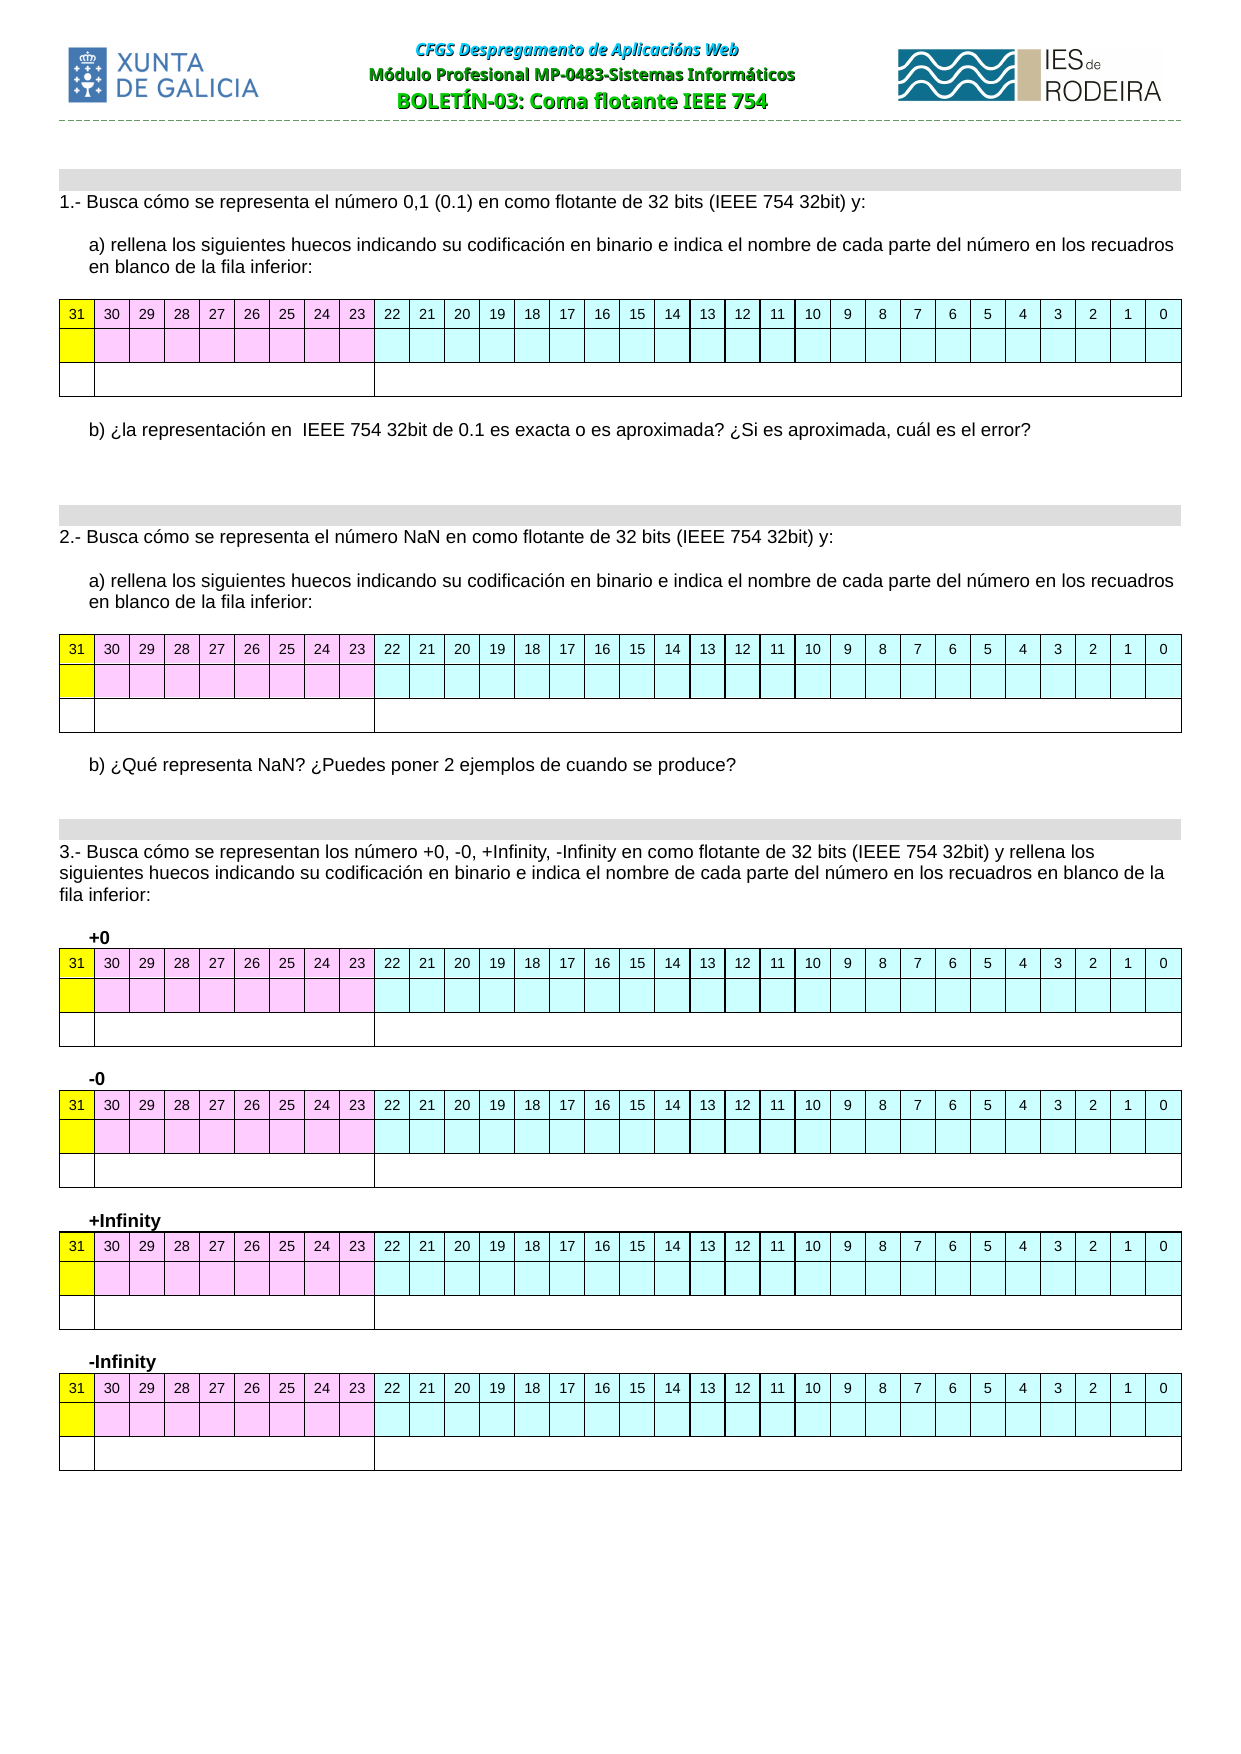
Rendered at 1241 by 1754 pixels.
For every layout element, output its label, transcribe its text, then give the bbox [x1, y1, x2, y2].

table_header 4 [1006, 1091, 1040, 1119]
table_header 25 [270, 635, 304, 663]
table_cell [60, 665, 94, 697]
table_cell [585, 1120, 619, 1153]
table_cell [550, 1120, 584, 1153]
table_cell [130, 329, 164, 362]
table_cell [1041, 1262, 1075, 1295]
table_header 31 [60, 635, 94, 663]
table_cell [200, 665, 234, 697]
table_cell [866, 979, 900, 1012]
table_header 28 [165, 635, 199, 663]
table_header 2 [1076, 1374, 1110, 1402]
table_header 9 [831, 949, 865, 977]
table_header 24 [305, 300, 339, 328]
table_header 17 [550, 1374, 584, 1402]
table_header 14 [655, 300, 689, 328]
table_header 4 [1006, 1374, 1040, 1402]
table_header 23 [340, 1091, 374, 1119]
table_cell [1146, 979, 1181, 1012]
table_cell [95, 979, 129, 1012]
table_header 26 [235, 300, 269, 328]
table_header 22 [375, 1091, 409, 1119]
table_header 15 [620, 949, 654, 977]
table_header 10 [796, 1233, 830, 1261]
table_header 24 [305, 1091, 339, 1119]
table_cell [375, 1296, 1181, 1329]
table_cell [1146, 1120, 1181, 1153]
table_header 31 [60, 300, 94, 328]
table_cell [340, 329, 374, 362]
table_cell [60, 1262, 94, 1295]
table_cell [270, 1262, 304, 1295]
table_cell [691, 1120, 724, 1153]
table_header 16 [585, 1374, 619, 1402]
table_cell [515, 1403, 549, 1436]
table_cell [550, 665, 584, 697]
table_header 31 [60, 949, 94, 977]
table_cell [305, 665, 339, 697]
table_header 15 [620, 635, 654, 663]
text +0 [88, 927, 1181, 948]
table_header 2 [1076, 300, 1110, 328]
table_cell [95, 363, 374, 396]
table_cell [831, 1262, 865, 1295]
table_header 10 [796, 300, 830, 328]
table_cell [761, 1403, 794, 1436]
table_cell [971, 1403, 1005, 1436]
table_cell [761, 979, 794, 1012]
table_cell [901, 979, 935, 1012]
table_header 15 [620, 1091, 654, 1119]
table_cell [480, 1403, 514, 1436]
table_header 25 [270, 1091, 304, 1119]
table_header 8 [866, 635, 900, 663]
table_header 11 [761, 949, 794, 977]
table_header 17 [550, 1233, 584, 1261]
table_header 4 [1006, 300, 1040, 328]
table_header 10 [796, 1374, 830, 1402]
table_header 3 [1041, 635, 1075, 663]
table_header 1 [1111, 1091, 1145, 1119]
table_cell [95, 1013, 374, 1046]
table_header 21 [410, 635, 444, 663]
table_header 7 [901, 1091, 935, 1119]
text -0 [88, 1068, 1181, 1090]
table_header 28 [165, 300, 199, 328]
table_cell [585, 665, 619, 697]
table_header 0 [1146, 1233, 1181, 1261]
table_header 30 [95, 635, 129, 663]
table_cell [375, 329, 409, 362]
table_cell [831, 665, 865, 697]
table_header 5 [971, 1374, 1005, 1402]
table_header 9 [831, 635, 865, 663]
table_header 31 [60, 1233, 94, 1261]
table_cell [130, 665, 164, 697]
table_cell [655, 665, 689, 697]
text a) rellena los siguientes huecos indicando su codificación en binario e indica el nombre de cada parte del número en los recuadros en blanco de la fila inferior: [88, 234, 1181, 277]
table_cell [620, 1403, 654, 1436]
table_cell [270, 979, 304, 1012]
table_header 11 [761, 1091, 794, 1119]
table_cell [165, 1262, 199, 1295]
table_cell [726, 329, 759, 362]
table_cell [971, 665, 1005, 697]
table_header 8 [866, 1374, 900, 1402]
table_cell [95, 1437, 374, 1470]
table_cell [375, 1013, 1181, 1046]
table_cell [866, 329, 900, 362]
table_header 25 [270, 949, 304, 977]
table_header 1 [1111, 1374, 1145, 1402]
table_header 27 [200, 300, 234, 328]
text +Infinity [88, 1210, 1181, 1231]
picture [64, 42, 267, 107]
table_header 26 [235, 1091, 269, 1119]
table_cell [726, 1120, 759, 1153]
table_cell [796, 1262, 830, 1295]
table_header 21 [410, 949, 444, 977]
table_header 12 [726, 1233, 759, 1261]
table_cell [60, 1154, 94, 1187]
table_header 24 [305, 1233, 339, 1261]
table_header 6 [936, 635, 970, 663]
table_cell [340, 979, 374, 1012]
table_header 12 [726, 635, 759, 663]
table_header 30 [95, 1233, 129, 1261]
table_cell [60, 699, 94, 732]
table_header 3 [1041, 949, 1075, 977]
table_header 19 [480, 949, 514, 977]
table_header 13 [691, 1233, 724, 1261]
table_cell [445, 1120, 479, 1153]
table_cell [480, 1120, 514, 1153]
table_cell [936, 1403, 970, 1436]
table_cell [691, 1262, 724, 1295]
table_cell [375, 363, 1181, 396]
table_header 20 [445, 635, 479, 663]
table_cell [340, 665, 374, 697]
table_header 29 [130, 1091, 164, 1119]
table_cell [200, 1120, 234, 1153]
table_cell [655, 979, 689, 1012]
table_cell [585, 979, 619, 1012]
table_cell [130, 1262, 164, 1295]
table_header 19 [480, 1233, 514, 1261]
table_cell [200, 329, 234, 362]
table_cell [130, 1403, 164, 1436]
table_header 26 [235, 949, 269, 977]
table_header 1 [1111, 635, 1145, 663]
table_header 6 [936, 300, 970, 328]
table_cell [585, 329, 619, 362]
table_cell [620, 1262, 654, 1295]
table_header 17 [550, 949, 584, 977]
table_cell [340, 1120, 374, 1153]
text b) ¿la representación en IEEE 754 32bit de 0.1 es exacta o es aproximada? ¿Si es aproximada, cuál es el error? [88, 418, 1181, 440]
table_cell [165, 1403, 199, 1436]
table_header 25 [270, 1374, 304, 1402]
table_header 15 [620, 1374, 654, 1402]
table_cell [901, 1403, 935, 1436]
table_header 18 [515, 949, 549, 977]
table_cell [270, 665, 304, 697]
table_cell [165, 329, 199, 362]
table_cell [305, 1403, 339, 1436]
table_cell [1111, 979, 1145, 1012]
table_header 1 [1111, 1233, 1145, 1261]
text 3.- Busca cómo se representan los número +0, -0, +Infinity, -Infinity en como flotante de 32 bits (IEEE 754 32bit) y rellena los siguientes huecos indicando su codificación en binario e indica el nombre de cada parte del número en los recuadros en blanco de la fila inferior: [59, 840, 1181, 905]
table_header 0 [1146, 949, 1181, 977]
table_cell [340, 1262, 374, 1295]
table_cell [130, 1120, 164, 1153]
text 2.- Busca cómo se representa el número NaN en como flotante de 32 bits (IEEE 754 32bit) y: [59, 526, 1181, 548]
table_cell [515, 329, 549, 362]
table_cell [691, 665, 724, 697]
table_header 5 [971, 1091, 1005, 1119]
table_cell [585, 1403, 619, 1436]
table_cell [796, 665, 830, 697]
table_header 25 [270, 300, 304, 328]
table_cell [971, 329, 1005, 362]
table_cell [1111, 329, 1145, 362]
table_header 21 [410, 1091, 444, 1119]
table_header 13 [691, 635, 724, 663]
table_header 10 [796, 949, 830, 977]
table_header 2 [1076, 949, 1110, 977]
table_cell [620, 665, 654, 697]
table_header 0 [1146, 1091, 1181, 1119]
table_header 18 [515, 1233, 549, 1261]
table_header 11 [761, 300, 794, 328]
table_cell [515, 979, 549, 1012]
table_cell [235, 1403, 269, 1436]
table_header 24 [305, 1374, 339, 1402]
table_cell [235, 665, 269, 697]
table_cell [1041, 1403, 1075, 1436]
table_cell [1146, 665, 1181, 697]
table_cell [936, 1262, 970, 1295]
table_cell [375, 1120, 409, 1153]
table_cell [691, 979, 724, 1012]
table_cell [831, 979, 865, 1012]
table_cell [60, 1120, 94, 1153]
table_header 18 [515, 1091, 549, 1119]
table_header 2 [1076, 635, 1110, 663]
table_cell [726, 665, 759, 697]
table_header 22 [375, 1233, 409, 1261]
table_header 3 [1041, 1091, 1075, 1119]
table_header 7 [901, 1374, 935, 1402]
table_header 16 [585, 949, 619, 977]
table_header 9 [831, 1233, 865, 1261]
table_header 10 [796, 1091, 830, 1119]
table_cell [95, 699, 374, 732]
table_header 20 [445, 1091, 479, 1119]
table_header 29 [130, 949, 164, 977]
table_header 22 [375, 949, 409, 977]
table_header 1 [1111, 949, 1145, 977]
table_cell [95, 329, 129, 362]
table_cell [95, 1154, 374, 1187]
table_cell [375, 979, 409, 1012]
table_header 15 [620, 300, 654, 328]
table_header 14 [655, 1091, 689, 1119]
table_header 3 [1041, 300, 1075, 328]
table_header 22 [375, 300, 409, 328]
table_header 14 [655, 1374, 689, 1402]
table_cell [130, 979, 164, 1012]
table_cell [1006, 979, 1040, 1012]
table_header 27 [200, 635, 234, 663]
table_cell [445, 329, 479, 362]
table_header 12 [726, 300, 759, 328]
table_header 16 [585, 635, 619, 663]
table_header 8 [866, 300, 900, 328]
table_cell [200, 979, 234, 1012]
table_header 17 [550, 1091, 584, 1119]
table_header 14 [655, 635, 689, 663]
table_cell [550, 1262, 584, 1295]
table_cell [480, 329, 514, 362]
table_header 22 [375, 635, 409, 663]
table_cell [410, 665, 444, 697]
table_cell [936, 329, 970, 362]
text -Infinity [88, 1351, 1181, 1373]
text 1.- Busca cómo se representa el número 0,1 (0.1) en como flotante de 32 bits (IEEE 754 32bit) y: [59, 191, 1181, 212]
table_header 11 [761, 1374, 794, 1402]
table_cell [655, 1403, 689, 1436]
table_cell [761, 1120, 794, 1153]
table_header 9 [831, 1091, 865, 1119]
table_header 13 [691, 1374, 724, 1402]
table_cell [270, 329, 304, 362]
table_cell [340, 1403, 374, 1436]
table_header 14 [655, 1233, 689, 1261]
table_header 22 [375, 1374, 409, 1402]
table_header 4 [1006, 1233, 1040, 1261]
table_header 16 [585, 300, 619, 328]
table_header 30 [95, 300, 129, 328]
table_cell [60, 1403, 94, 1436]
table_cell [936, 979, 970, 1012]
table_cell [60, 329, 94, 362]
table_cell [165, 1120, 199, 1153]
table_header 2 [1076, 1091, 1110, 1119]
table_header 28 [165, 1233, 199, 1261]
text b) ¿Qué representa NaN? ¿Puedes poner 2 ejemplos de cuando se produce? [88, 754, 1181, 776]
table_cell [1006, 1403, 1040, 1436]
table_header 3 [1041, 1374, 1075, 1402]
table_header 13 [691, 1091, 724, 1119]
table_cell [620, 329, 654, 362]
table_header 23 [340, 1374, 374, 1402]
table_cell [796, 1120, 830, 1153]
table_header 6 [936, 1374, 970, 1402]
table_cell [60, 1013, 94, 1046]
table_cell [1076, 1262, 1110, 1295]
table_cell [235, 979, 269, 1012]
table_header 31 [60, 1091, 94, 1119]
table_cell [410, 1120, 444, 1153]
table_header 17 [550, 635, 584, 663]
table_header 9 [831, 300, 865, 328]
table_cell [375, 665, 409, 697]
table_header 5 [971, 1233, 1005, 1261]
picture [897, 48, 1164, 102]
table_cell [550, 329, 584, 362]
table_cell [1041, 1120, 1075, 1153]
table_header 28 [165, 949, 199, 977]
table_cell [1076, 665, 1110, 697]
table_header 28 [165, 1374, 199, 1402]
table_cell [445, 979, 479, 1012]
table_cell [726, 1262, 759, 1295]
table_header 19 [480, 635, 514, 663]
table_cell [726, 979, 759, 1012]
table_cell [305, 1120, 339, 1153]
table_header 9 [831, 1374, 865, 1402]
table_cell [1076, 1403, 1110, 1436]
table_header 5 [971, 635, 1005, 663]
table_header 18 [515, 1374, 549, 1402]
table_cell [270, 1120, 304, 1153]
table_cell [200, 1262, 234, 1295]
table_cell [620, 1120, 654, 1153]
table_cell [1146, 1403, 1181, 1436]
table_cell [410, 979, 444, 1012]
table_cell [1041, 329, 1075, 362]
table_header 12 [726, 949, 759, 977]
table_header 23 [340, 300, 374, 328]
table_cell [410, 1403, 444, 1436]
table_header 19 [480, 1374, 514, 1402]
table_cell [1006, 665, 1040, 697]
table_header 26 [235, 1233, 269, 1261]
table_header 21 [410, 1374, 444, 1402]
table_cell [796, 979, 830, 1012]
table_cell [1111, 665, 1145, 697]
table_cell [831, 1120, 865, 1153]
table_cell [165, 979, 199, 1012]
table_header 0 [1146, 1374, 1181, 1402]
table_cell [831, 1403, 865, 1436]
table_cell [971, 979, 1005, 1012]
table_cell [200, 1403, 234, 1436]
table_header 3 [1041, 1233, 1075, 1261]
table_cell [410, 329, 444, 362]
table_header 29 [130, 1374, 164, 1402]
table_cell [60, 363, 94, 396]
table_header 19 [480, 1091, 514, 1119]
table_cell [235, 1120, 269, 1153]
table_header 11 [761, 635, 794, 663]
table_header 7 [901, 949, 935, 977]
table_header 8 [866, 949, 900, 977]
table_cell [270, 1403, 304, 1436]
table_cell [515, 665, 549, 697]
table_cell [831, 329, 865, 362]
table_cell [235, 329, 269, 362]
table_header 30 [95, 1374, 129, 1402]
table_header 0 [1146, 300, 1181, 328]
table_cell [1111, 1262, 1145, 1295]
table_cell [95, 1403, 129, 1436]
table_header 27 [200, 1233, 234, 1261]
table_header 10 [796, 635, 830, 663]
table_cell [1146, 329, 1181, 362]
table_cell [796, 1403, 830, 1436]
table_cell [375, 699, 1181, 732]
table_cell [95, 1262, 129, 1295]
table_header 29 [130, 300, 164, 328]
table_cell [901, 329, 935, 362]
table_cell [445, 665, 479, 697]
table_cell [1041, 665, 1075, 697]
table_cell [550, 1403, 584, 1436]
table_cell [655, 1120, 689, 1153]
table_header 20 [445, 1233, 479, 1261]
table_header 8 [866, 1091, 900, 1119]
table_cell [971, 1120, 1005, 1153]
table_header 7 [901, 635, 935, 663]
table_cell [1006, 329, 1040, 362]
table_header 21 [410, 300, 444, 328]
table_header 17 [550, 300, 584, 328]
table_cell [971, 1262, 1005, 1295]
table_cell [1111, 1120, 1145, 1153]
table_header 24 [305, 949, 339, 977]
table_cell [95, 1120, 129, 1153]
table_cell [480, 979, 514, 1012]
table_cell [515, 1262, 549, 1295]
table_header 23 [340, 949, 374, 977]
table_cell [375, 1262, 409, 1295]
table_header 12 [726, 1091, 759, 1119]
table_header 11 [761, 1233, 794, 1261]
table_cell [445, 1403, 479, 1436]
table_cell [1146, 1262, 1181, 1295]
table_header 24 [305, 635, 339, 663]
table_cell [235, 1262, 269, 1295]
table_header 20 [445, 1374, 479, 1402]
table_header 27 [200, 1091, 234, 1119]
table_cell [866, 1120, 900, 1153]
table_header 23 [340, 635, 374, 663]
table_header 0 [1146, 635, 1181, 663]
table_header 16 [585, 1233, 619, 1261]
table_cell [691, 1403, 724, 1436]
table_header 29 [130, 635, 164, 663]
table_cell [305, 329, 339, 362]
table_header 26 [235, 1374, 269, 1402]
table_header 16 [585, 1091, 619, 1119]
table_cell [305, 1262, 339, 1295]
table_cell [1111, 1403, 1145, 1436]
table_header 28 [165, 1091, 199, 1119]
table_cell [1006, 1120, 1040, 1153]
table_header 29 [130, 1233, 164, 1261]
table_header 13 [691, 949, 724, 977]
table_header 31 [60, 1374, 94, 1402]
table_header 23 [340, 1233, 374, 1261]
table_cell [691, 329, 724, 362]
table_header 18 [515, 300, 549, 328]
table_header 14 [655, 949, 689, 977]
table_cell [901, 1120, 935, 1153]
text a) rellena los siguientes huecos indicando su codificación en binario e indica el nombre de cada parte del número en los recuadros en blanco de la fila inferior: [88, 569, 1181, 613]
table_cell [866, 1262, 900, 1295]
table_cell [936, 665, 970, 697]
table_header 30 [95, 949, 129, 977]
table_header 18 [515, 635, 549, 663]
table_cell [585, 1262, 619, 1295]
table_cell [761, 665, 794, 697]
table_header 6 [936, 1091, 970, 1119]
table_cell [901, 1262, 935, 1295]
table_cell [1041, 979, 1075, 1012]
table_cell [550, 979, 584, 1012]
table_header 27 [200, 949, 234, 977]
table_header 13 [691, 300, 724, 328]
table_header 26 [235, 635, 269, 663]
table_cell [375, 1154, 1181, 1187]
table_cell [60, 979, 94, 1012]
table_cell [655, 1262, 689, 1295]
table_header 4 [1006, 635, 1040, 663]
table_header 5 [971, 300, 1005, 328]
table_header 7 [901, 300, 935, 328]
table_cell [480, 1262, 514, 1295]
table_cell [1076, 329, 1110, 362]
table_header 12 [726, 1374, 759, 1402]
table_header 20 [445, 949, 479, 977]
table_cell [375, 1437, 1181, 1470]
table_cell [620, 979, 654, 1012]
table_cell [726, 1403, 759, 1436]
table_header 5 [971, 949, 1005, 977]
table_cell [60, 1296, 94, 1329]
table_cell [375, 1403, 409, 1436]
table_cell [866, 665, 900, 697]
table_cell [445, 1262, 479, 1295]
table_cell [305, 979, 339, 1012]
table_header 21 [410, 1233, 444, 1261]
table_cell [1006, 1262, 1040, 1295]
table_cell [165, 665, 199, 697]
table_cell [655, 329, 689, 362]
table_header 7 [901, 1233, 935, 1261]
table_header 6 [936, 1233, 970, 1261]
table_header 1 [1111, 300, 1145, 328]
table_cell [410, 1262, 444, 1295]
table_cell [761, 329, 794, 362]
table_header 8 [866, 1233, 900, 1261]
table_header 2 [1076, 1233, 1110, 1261]
table_cell [936, 1120, 970, 1153]
table_cell [1076, 1120, 1110, 1153]
table_header 25 [270, 1233, 304, 1261]
table_cell [515, 1120, 549, 1153]
table_header 15 [620, 1233, 654, 1261]
table_cell [60, 1437, 94, 1470]
table_header 27 [200, 1374, 234, 1402]
table_cell [95, 1296, 374, 1329]
table_cell [480, 665, 514, 697]
table_header 20 [445, 300, 479, 328]
table_cell [1076, 979, 1110, 1012]
table_cell [796, 329, 830, 362]
table_header 19 [480, 300, 514, 328]
table_cell [761, 1262, 794, 1295]
table_header 30 [95, 1091, 129, 1119]
table_cell [866, 1403, 900, 1436]
table_cell [95, 665, 129, 697]
table_header 4 [1006, 949, 1040, 977]
table_header 6 [936, 949, 970, 977]
table_cell [901, 665, 935, 697]
